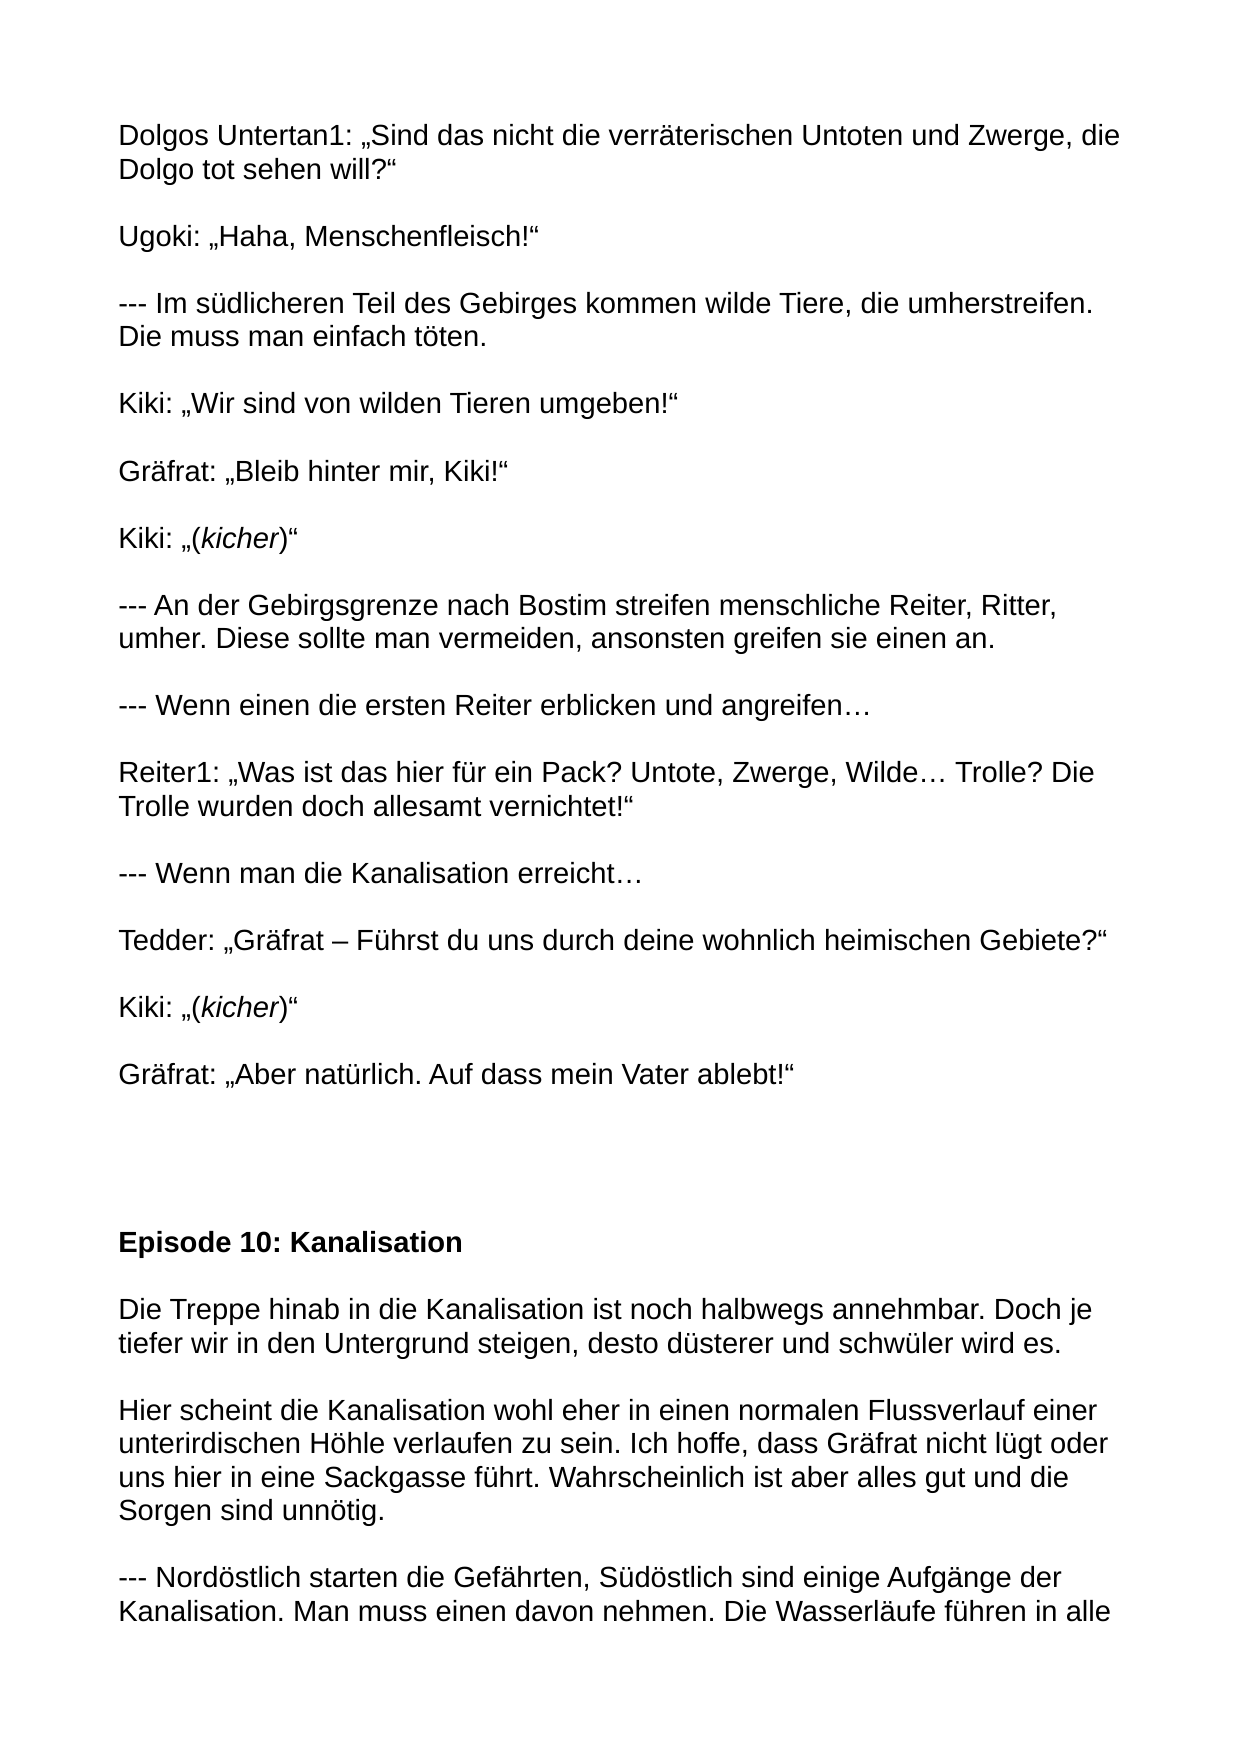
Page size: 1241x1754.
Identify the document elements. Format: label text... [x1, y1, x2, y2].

text Hier scheint die Kanalisation wohl eher in einen normalen Flussverlauf einer unterirdischen Höhle verlaufen zu sein. Ich hoffe, dass Gräfrat nicht lügt oder uns hier in eine Sackgasse führt. Wahrscheinlich ist aber alles gut und die Sorgen sind unnötig. [118, 1393, 1122, 1527]
text Gräfrat: „Aber natürlich. Auf dass mein Vater ablebt!“ [118, 1057, 1122, 1091]
text Gräfrat: „Bleib hinter mir, Kiki!“ [118, 453, 1122, 487]
text Reiter1: „Was ist das hier für ein Pack? Untote, Zwerge, Wilde… Trolle? Die Trolle wurden doch allesamt vernichtet!“ [118, 755, 1122, 822]
text Dolgos Untertan1: „Sind das nicht die verräterischen Untoten und Zwerge, die Dolgo tot sehen will?“ [118, 118, 1122, 185]
text --- Wenn man die Kanalisation erreicht… [118, 856, 1122, 889]
text --- An der Gebirgsgrenze nach Bostim streifen menschliche Reiter, Ritter, umher. Diese sollte man vermeiden, ansonsten greifen sie einen an. [118, 588, 1122, 655]
text --- Im südlicheren Teil des Gebirges kommen wilde Tiere, die umherstreifen. Die muss man einfach töten. [118, 286, 1122, 353]
text Episode 10: Kanalisation [118, 1225, 1122, 1258]
text Kiki: „Wir sind von wilden Tieren umgeben!“ [118, 386, 1122, 420]
text --- Wenn einen die ersten Reiter erblicken und angreifen… [118, 688, 1122, 722]
text --- Nordöstlich starten die Gefährten, Südöstlich sind einige Aufgänge der Kanalisation. Man muss einen davon nehmen. Die Wasserläufe führen in alle [118, 1560, 1122, 1627]
text Die Treppe hinab in die Kanalisation ist noch halbwegs annehmbar. Doch je tiefer wir in den Untergrund steigen, desto düsterer und schwüler wird es. [118, 1292, 1122, 1359]
text Tedder: „Gräfrat – Führst du uns durch deine wohnlich heimischen Gebiete?“ [118, 923, 1122, 957]
text Kiki: „(kicher)“ [118, 521, 1122, 554]
text Kiki: „(kicher)“ [118, 990, 1122, 1024]
text Ugoki: „Haha, Menschenfleisch!“ [118, 219, 1122, 252]
